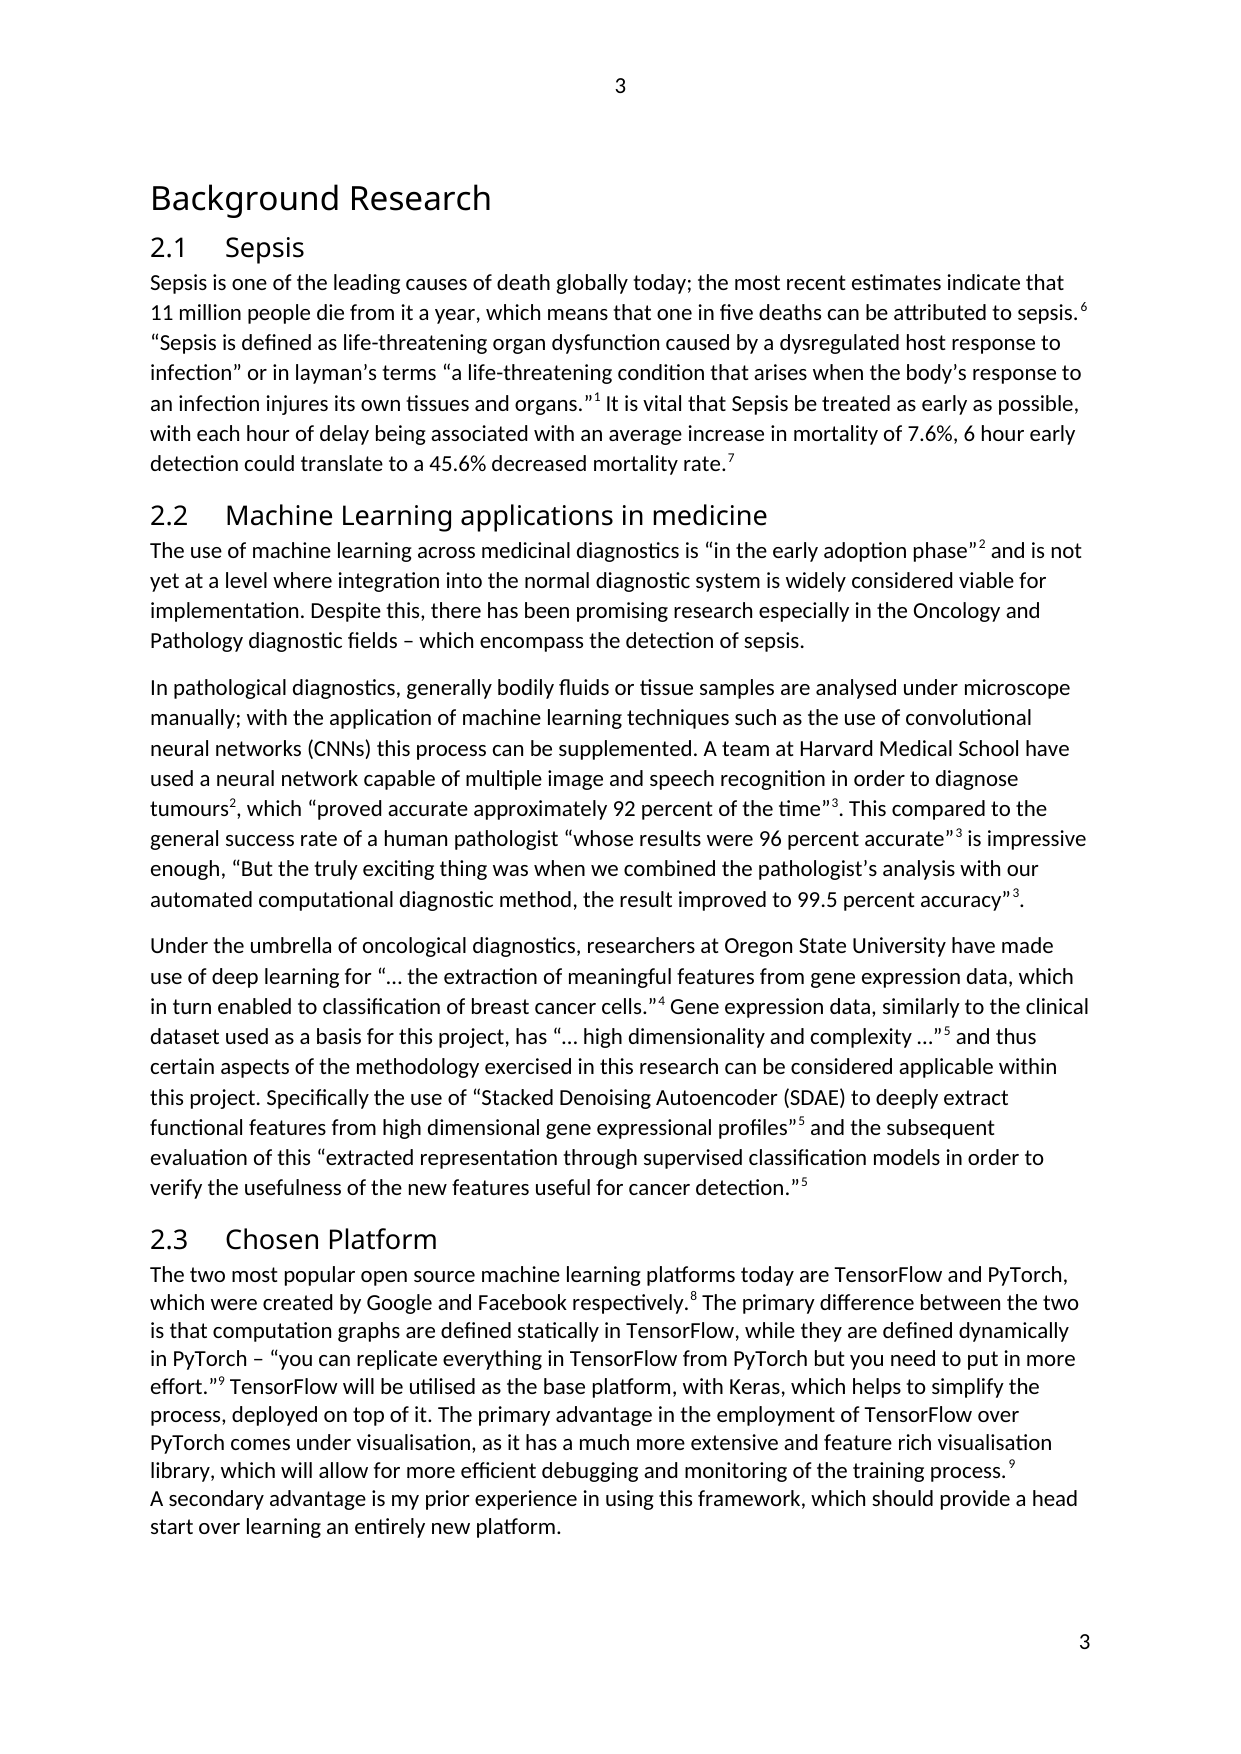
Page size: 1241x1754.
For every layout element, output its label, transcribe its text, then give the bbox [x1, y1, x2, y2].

subtitle Machine Learning applications in medicine [150, 496, 1090, 533]
text A secondary advantage is my prior experience in using this framework, which should provide a head start over learning an entirely new platform. [150, 1484, 1090, 1540]
subtitle Chosen Platform [150, 1220, 1090, 1257]
subtitle Sepsis [150, 228, 1090, 265]
text Under the umbrella of oncological diagnostics, researchers at Oregon State University have made use of deep learning for “… the extraction of meaningful features from gene expression data, which in turn enabled to classification of breast cancer cells.”4 Gene expression data, similarly to the clinical dataset used as a basis for this project, has “… high dimensionality and complexity …”5 and thus certain aspects of the methodology exercised in this research can be considered applicable within this project. Specifically the use of “Stacked Denoising Autoencoder (SDAE) to deeply extract functional features from high dimensional gene expressional profiles”5 and the subsequent evaluation of this “extracted representation through supervised classification models in order to verify the usefulness of the new features useful for cancer detection.”5 [150, 932, 1090, 1201]
text In pathological diagnostics, generally bodily fluids or tissue samples are analysed under microscope manually; with the application of machine learning techniques such as the use of convolutional neural networks (CNNs) this process can be supplemented. A team at Harvard Medical School have used a neural network capable of multiple image and speech recognition in order to diagnose tumours2, which “proved accurate approximately 92 percent of the time”3. This compared to the general success rate of a human pathologist “whose results were 96 percent accurate”3 is impressive enough, “But the truly exciting thing was when we combined the pathologist’s analysis with our automated computational diagnostic method, the result improved to 99.5 percent accuracy”3. [150, 673, 1090, 913]
text The use of machine learning across medicinal diagnostics is “in the early adoption phase”2 and is not yet at a level where integration into the normal diagnostic system is widely considered viable for implementation. Despite this, there has been promising research especially in the Oncology and Pathology diagnostic fields – which encompass the detection of sepsis. [150, 536, 1090, 654]
subtitle Background Research [150, 175, 1090, 220]
text Sepsis is one of the leading causes of death globally today; the most recent estimates indicate that 11 million people die from it a year, which means that one in five deaths can be attributed to sepsis.6 “Sepsis is defined as life-threatening organ dysfunction caused by a dysregulated host response to infection” or in layman’s terms “a life-threatening condition that arises when the body’s response to an infection injures its own tissues and organs.”1 It is vital that Sepsis be treated as early as possible, with each hour of delay being associated with an average increase in mortality of 7.6%, 6 hour early detection could translate to a 45.6% decreased mortality rate.7 [150, 268, 1090, 477]
text The two most popular open source machine learning platforms today are TensorFlow and PyTorch, which were created by Google and Facebook respectively.8 The primary difference between the two is that computation graphs are defined statically in TensorFlow, while they are defined dynamically in PyTorch – “you can replicate everything in TensorFlow from PyTorch but you need to put in more effort.”9 TensorFlow will be utilised as the base platform, with Keras, which helps to simplify the process, deployed on top of it. The primary advantage in the employment of TensorFlow over PyTorch comes under visualisation, as it has a much more extensive and feature rich visualisation library, which will allow for more efficient debugging and monitoring of the training process.9 [150, 1260, 1090, 1484]
